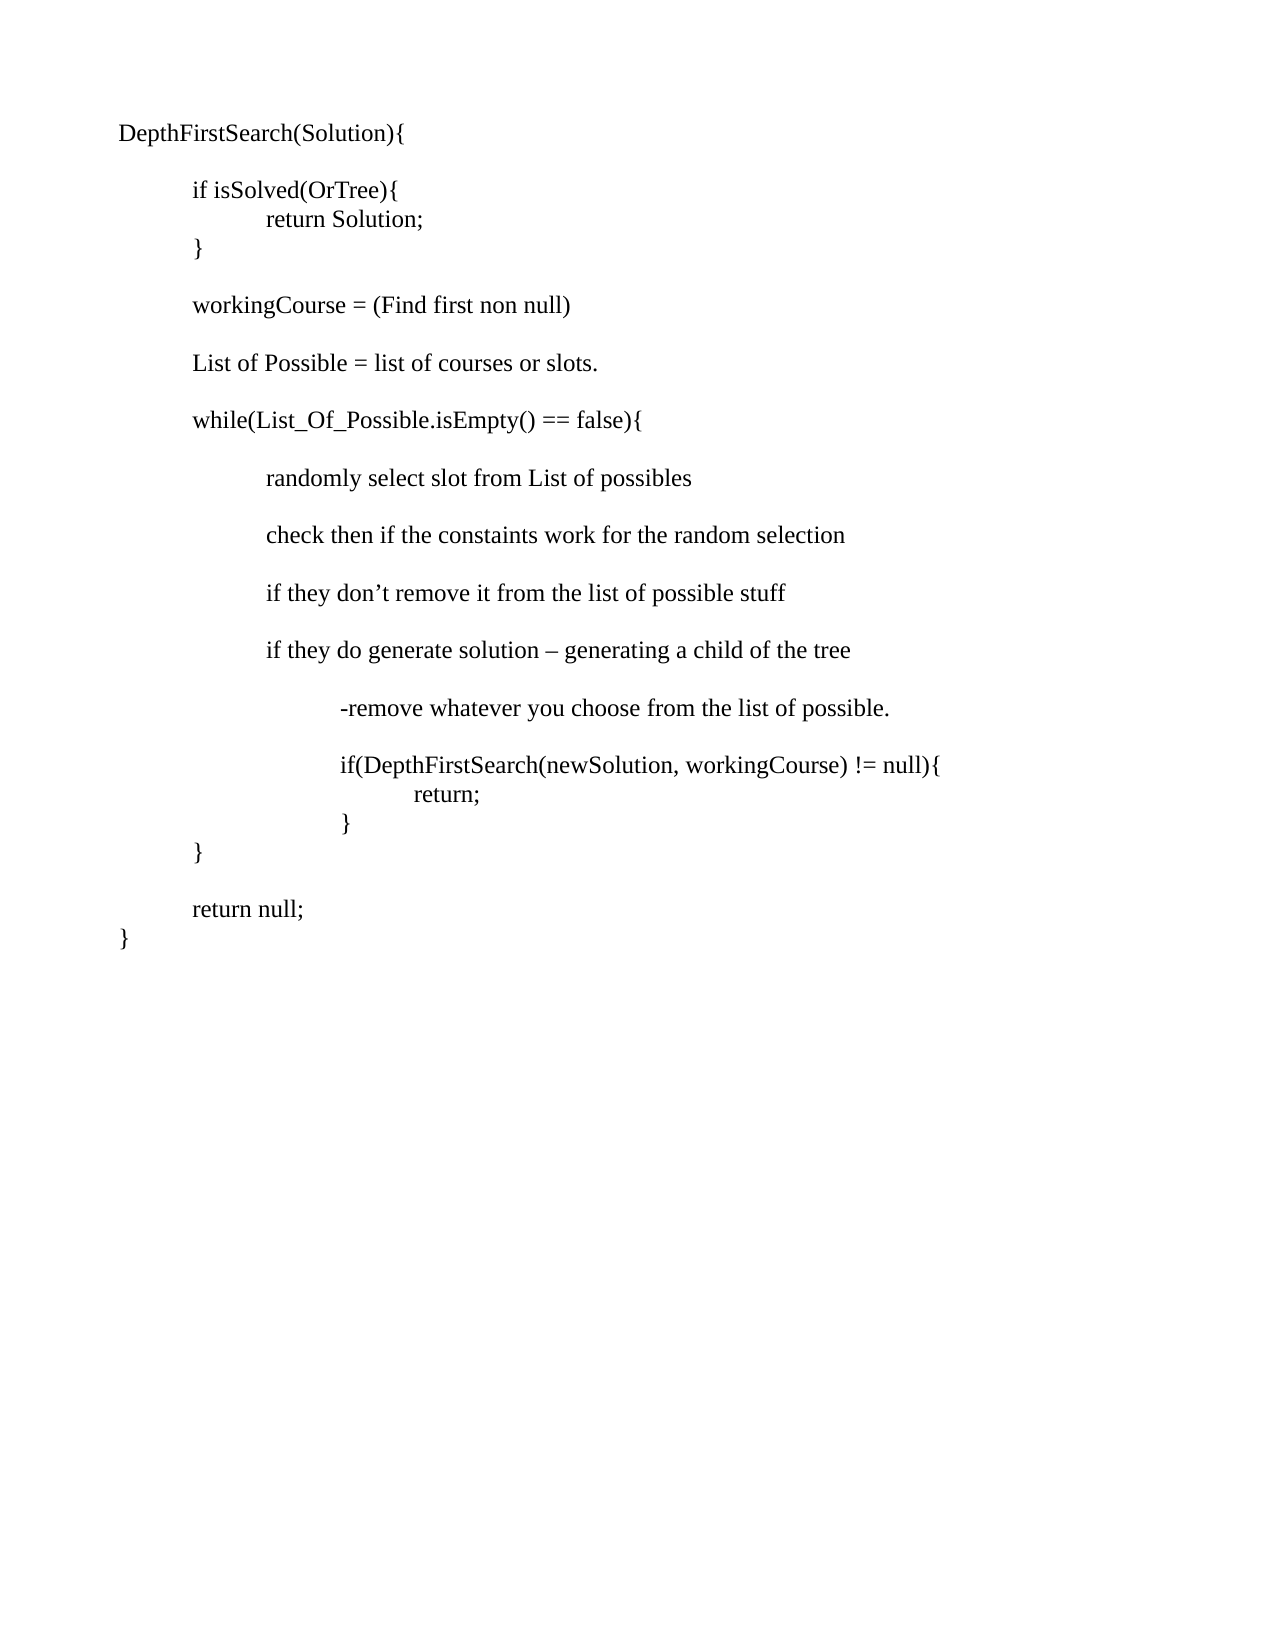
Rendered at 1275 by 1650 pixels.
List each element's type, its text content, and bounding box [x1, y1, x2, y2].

text if they don’t remove it from the list of possible stuff [118, 578, 1157, 607]
text } } [118, 808, 1157, 866]
text } [118, 923, 1157, 952]
text if they do generate solution – generating a child of the tree [118, 636, 1157, 664]
text } [118, 233, 1157, 262]
text if isSolved(OrTree){ [118, 176, 1157, 204]
text if(DepthFirstSearch(newSolution, workingCourse) != null){ [118, 751, 1157, 779]
text -remove whatever you choose from the list of possible. [118, 693, 1157, 722]
text check then if the constaints work for the random selection [118, 521, 1157, 549]
text return; [118, 779, 1157, 808]
text randomly select slot from List of possibles [118, 463, 1157, 492]
text workingCourse = (Find first non null) [118, 291, 1157, 319]
text List of Possible = list of courses or slots. [118, 348, 1157, 377]
text return Solution; [118, 204, 1157, 233]
text while(List_Of_Possible.isEmpty() == false){ [118, 406, 1157, 434]
text DepthFirstSearch(Solution){ [118, 118, 1157, 147]
text return null; [118, 894, 1157, 923]
